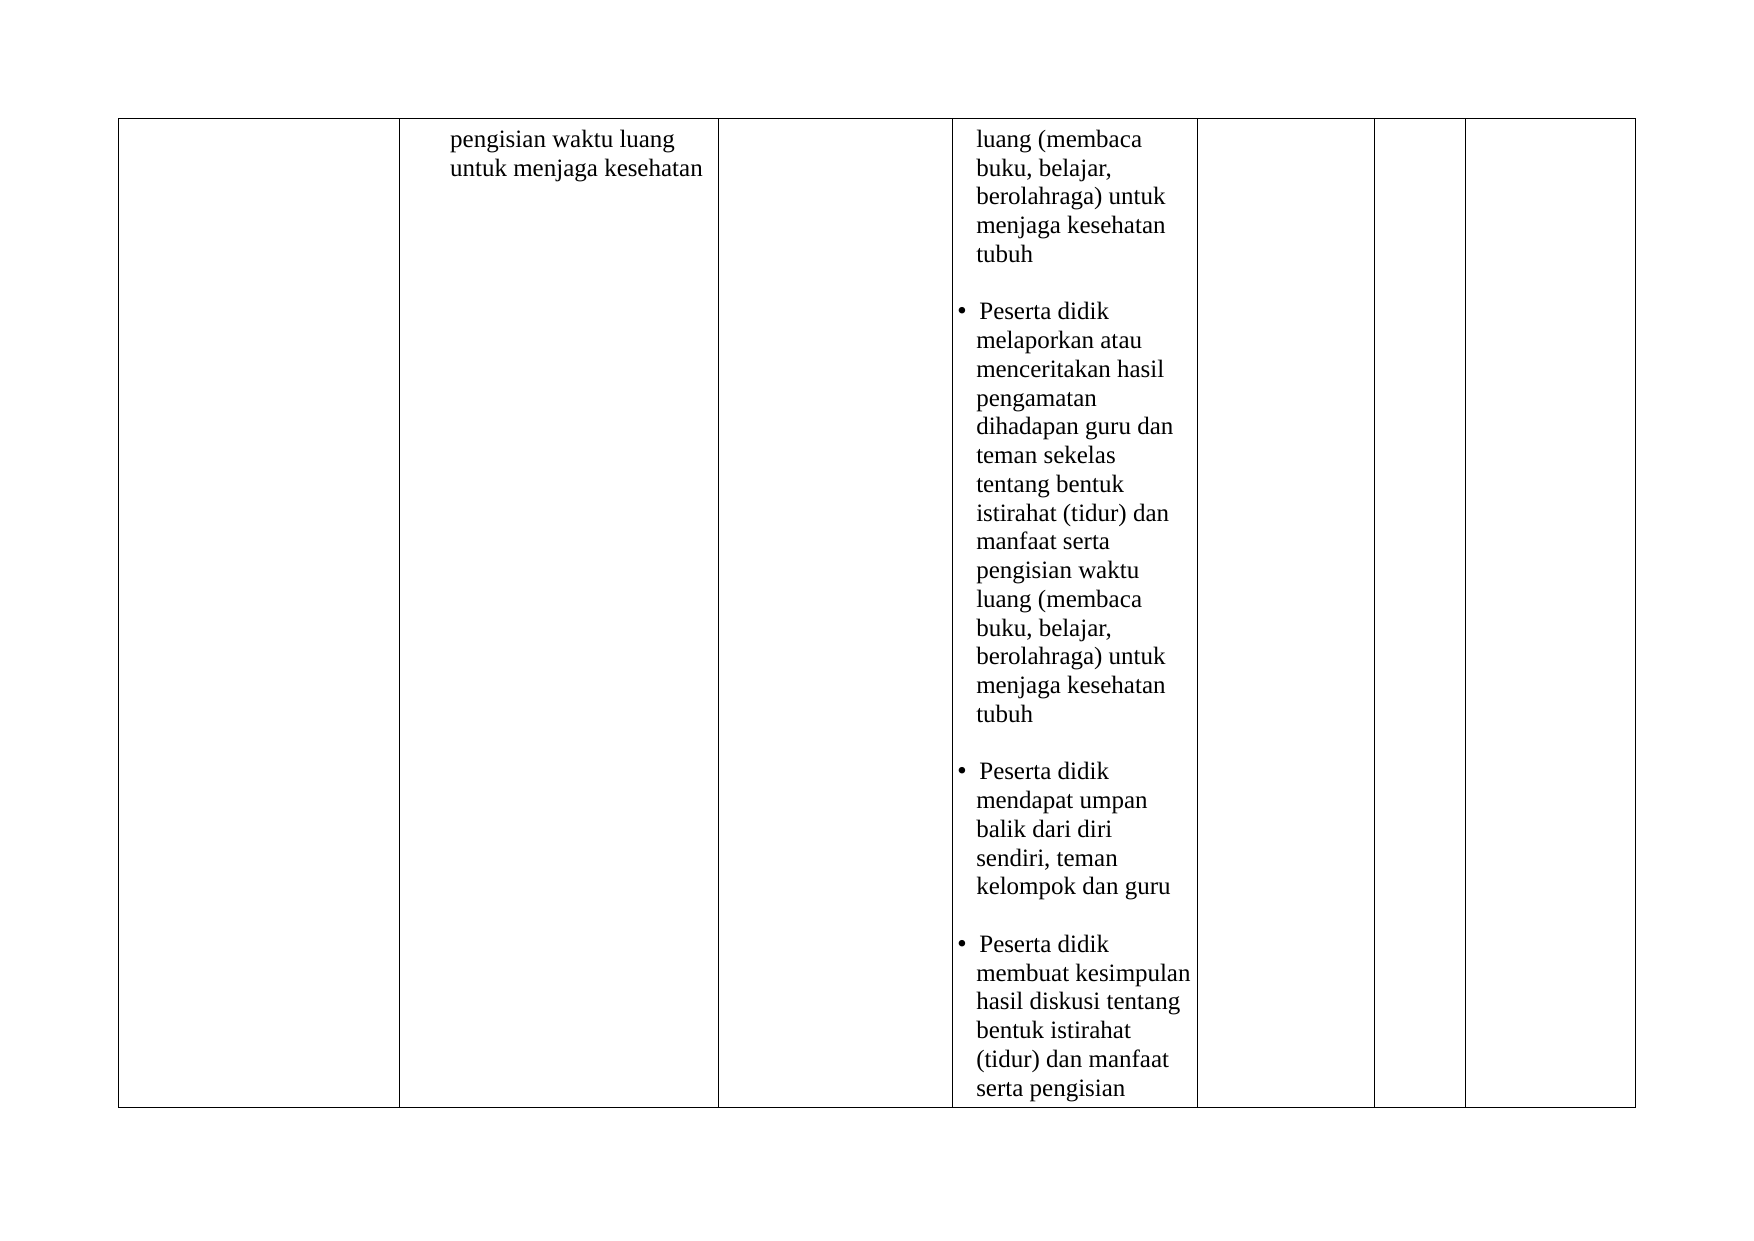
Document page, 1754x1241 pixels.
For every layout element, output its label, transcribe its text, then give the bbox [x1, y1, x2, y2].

table_cell [119, 119, 144, 1107]
table_cell [719, 119, 952, 1107]
table_cell [144, 119, 399, 1107]
table_cell [400, 119, 444, 1107]
table_cell luang (membaca buku, belajar, berolahraga) untuk menjaga kesehatan tubuh Peserta didik melaporkan atau menceritakan hasil pengamatan dihadapan guru dan teman sekelas tentang bentuk istirahat (tidur) dan manfaat serta pengisian waktu luang (membaca buku, belajar, berolahraga) untuk menjaga kesehatan tubuh Peserta didik mendapat umpan balik dari diri sendiri, teman kelompok dan guru Peserta didik membuat kesimpulan hasil diskusi tentang bentuk istirahat (tidur) dan manfaat serta pengisian [953, 119, 1197, 1107]
table_cell [1466, 119, 1635, 1107]
table_cell [1375, 119, 1465, 1107]
table_cell [1198, 119, 1374, 1107]
table_cell pengisian waktu luang untuk menjaga kesehatan [444, 119, 718, 1107]
